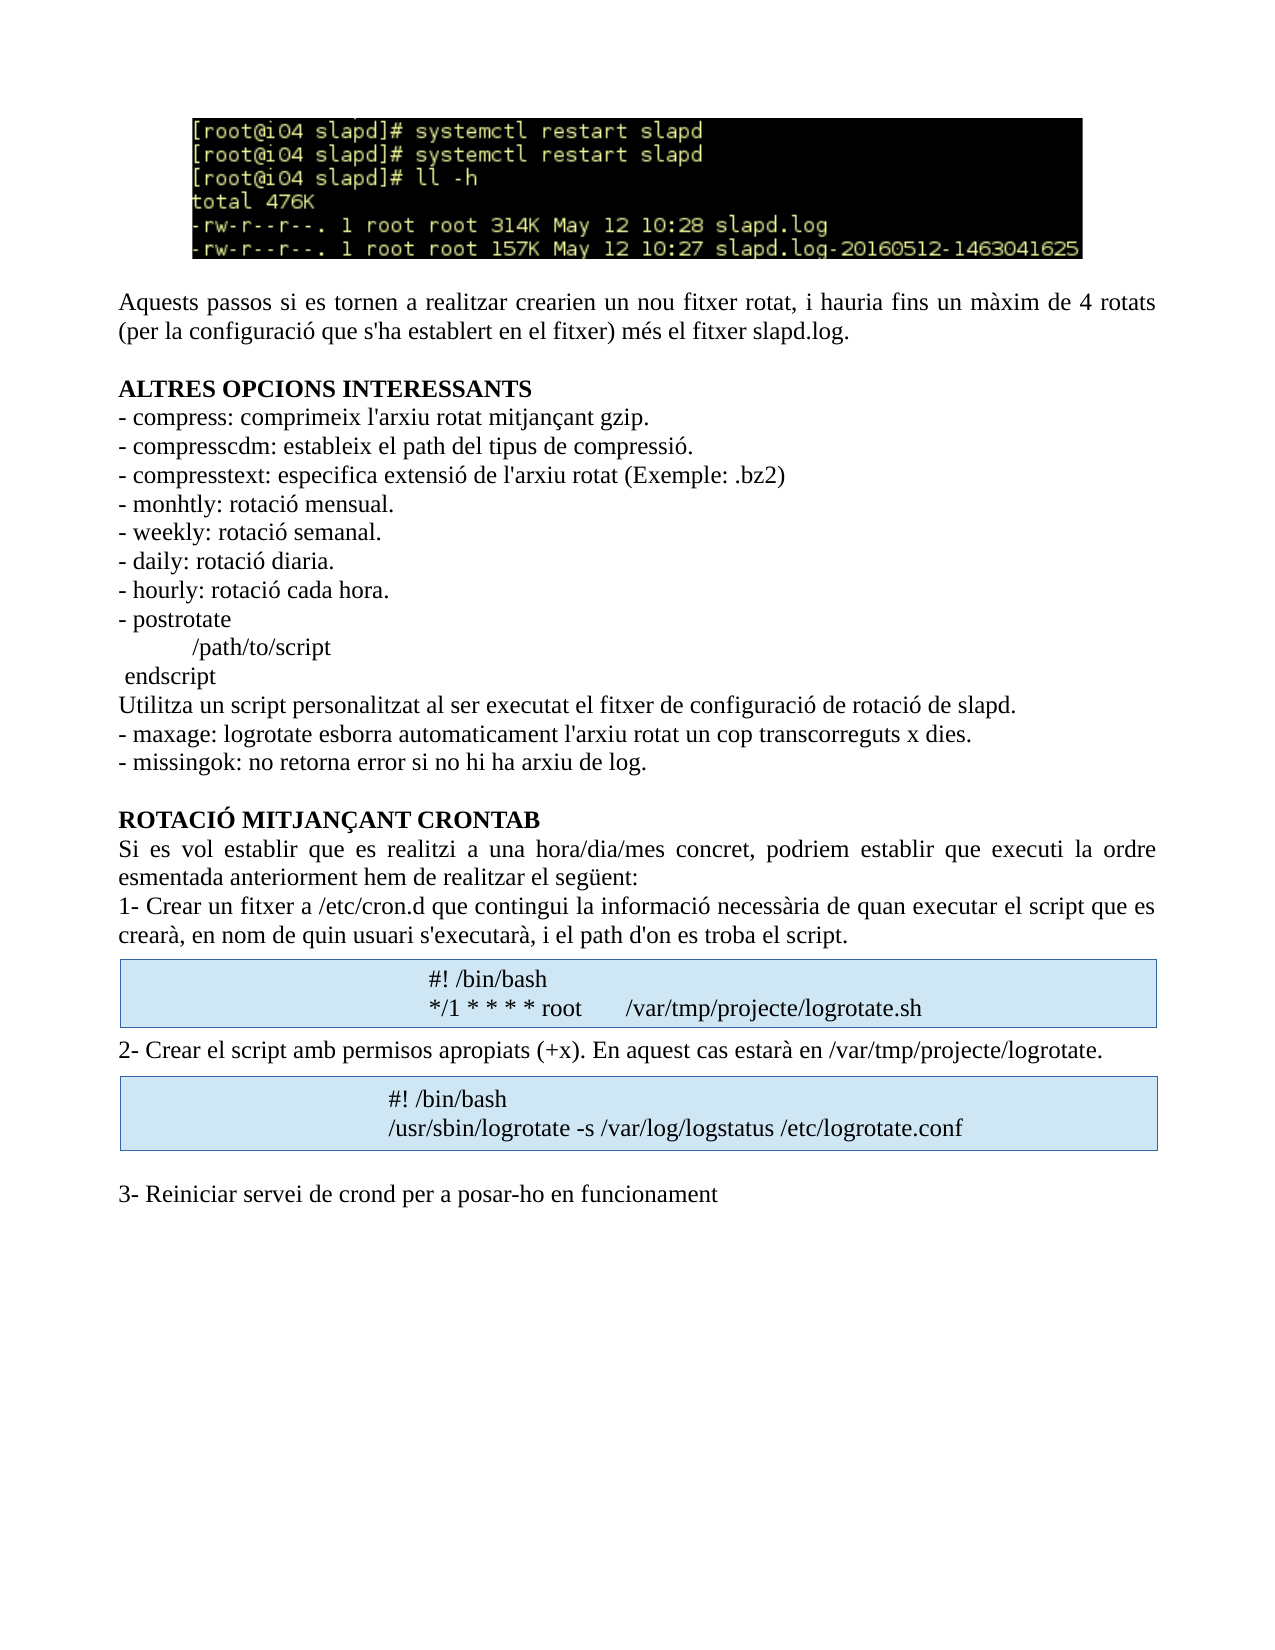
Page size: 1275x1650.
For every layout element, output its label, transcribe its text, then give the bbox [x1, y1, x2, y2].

text - missingok: no retorna error si no hi ha arxiu de log. [118, 747, 1157, 776]
text - monhtly: rotació mensual. [118, 489, 1157, 517]
text - compress: comprimeix l'arxiu rotat mitjançant gzip. [118, 402, 1157, 431]
text 1- Crear un fitxer a /etc/cron.d que contingui la informació necessària de quan executar el script que es crearà, en nom de quin usuari s'executarà, i el path d'on es troba el script. [118, 891, 1157, 949]
text ROTACIÓ MITJANÇANT CRONTAB [118, 805, 1157, 834]
text Si es vol establir que es realitzi a una hora/dia/mes concret, podriem establir que executi la ordre esmentada anteriorment hem de realitzar el següent: [118, 834, 1157, 891]
text endscript [118, 661, 1157, 690]
text - hourly: rotació cada hora. [118, 575, 1157, 604]
text ALTRES OPCIONS INTERESSANTS [118, 374, 1157, 402]
picture [192, 118, 1083, 259]
text 3- Reiniciar servei de crond per a posar-ho en funcionament [118, 1179, 1157, 1207]
text Aquests passos si es tornen a realitzar crearien un nou fitxer rotat, i hauria fins un màxim de 4 rotats (per la configuració que s'ha establert en el fitxer) més el fitxer slapd.log. [118, 287, 1157, 345]
text - weekly: rotació semanal. [118, 517, 1157, 546]
text 2- Crear el script amb permisos apropiats (+x). En aquest cas estarà en /var/tmp/projecte/logrotate. [118, 1035, 1157, 1064]
text - maxage: logrotate esborra automaticament l'arxiu rotat un cop transcorreguts x dies. [118, 719, 1157, 747]
text - compresscdm: estableix el path del tipus de compressió. [118, 431, 1157, 460]
text /path/to/script [118, 632, 1157, 661]
text - daily: rotació diaria. [118, 546, 1157, 575]
text - postrotate [118, 604, 1157, 632]
text - compresstext: especifica extensió de l'arxiu rotat (Exemple: .bz2) [118, 460, 1157, 489]
text Utilitza un script personalitzat al ser executat el fitxer de configuració de rotació de slapd. [118, 690, 1157, 719]
